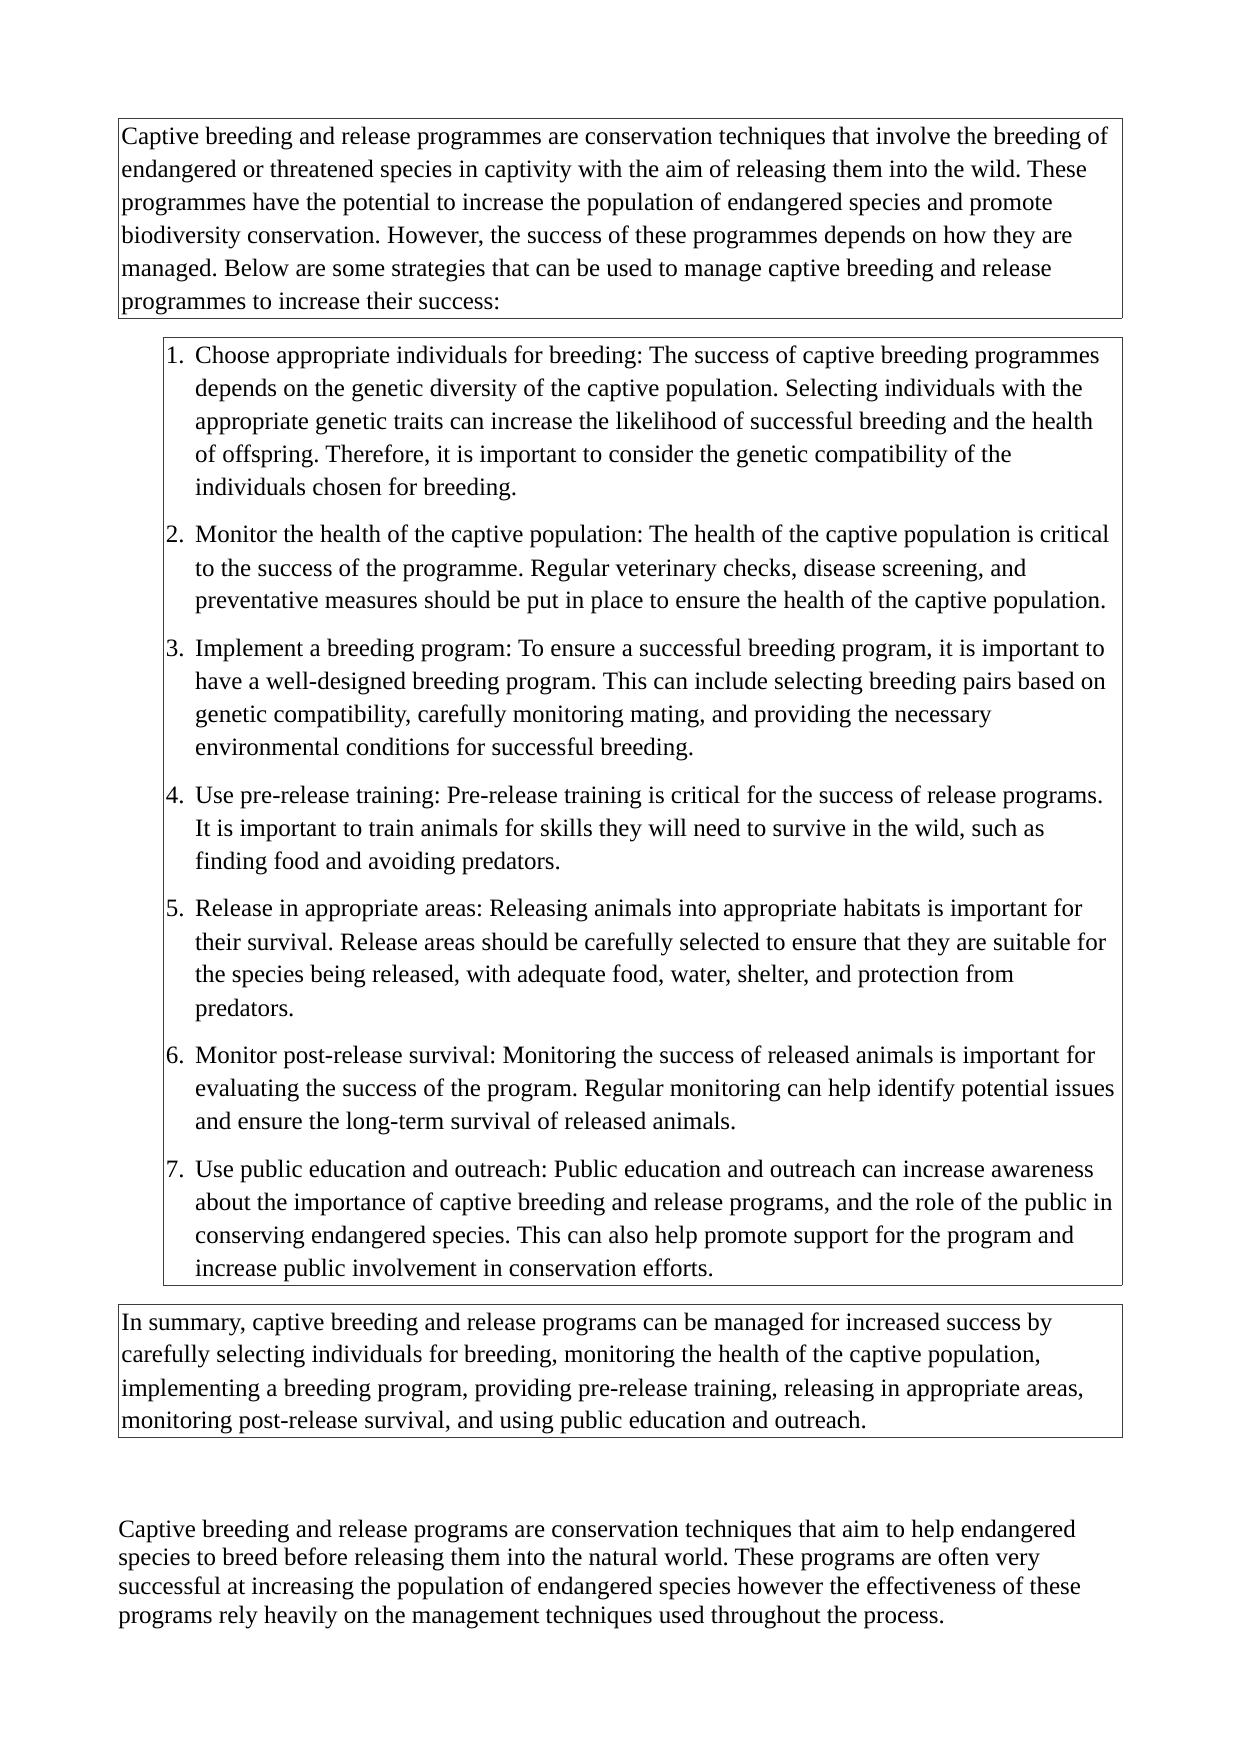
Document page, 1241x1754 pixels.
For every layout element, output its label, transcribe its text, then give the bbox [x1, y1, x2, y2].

text In summary, captive breeding and release programs can be managed for increased success by carefully selecting individuals for breeding, monitoring the health of the captive population, implementing a breeding program, providing pre-release training, releasing in appropriate areas, monitoring post-release survival, and using public education and outreach. [119, 1305, 1122, 1437]
list Use public education and outreach: Public education and outreach can increase awareness about the importance of captive breeding and release programs, and the role of the public in conserving endangered species. This can also help promote support for the program and increase public involvement in conservation efforts. [164, 1151, 1122, 1285]
list Choose appropriate individuals for breeding: The success of captive breeding programmes depends on the genetic diversity of the captive population. Selecting individuals with the appropriate genetic traits can increase the likelihood of successful breeding and the health of offspring. Therefore, it is important to consider the genetic compatibility of the individuals chosen for breeding. [164, 338, 1122, 501]
list Monitor post-release survival: Monitoring the success of released animals is important for evaluating the success of the program. Regular monitoring can help identify potential issues and ensure the long-term survival of released animals. [164, 1037, 1122, 1135]
text Captive breeding and release programmes are conservation techniques that involve the breeding of endangered or threatened species in captivity with the aim of releasing them into the wild. These programmes have the potential to increase the population of endangered species and promote biodiversity conservation. However, the success of these programmes depends on how they are managed. Below are some strategies that can be used to manage captive breeding and release programmes to increase their success: [119, 119, 1122, 318]
list Implement a breeding program: To ensure a successful breeding program, it is important to have a well-designed breeding program. This can include selecting breeding pairs based on genetic compatibility, carefully monitoring mating, and providing the necessary environmental conditions for successful breeding. [164, 630, 1122, 761]
list Use pre-release training: Pre-release training is critical for the success of release programs. It is important to train animals for skills they will need to survive in the wild, such as finding food and avoiding predators. [164, 777, 1122, 875]
text Captive breeding and release programs are conservation techniques that aim to help endangered species to breed before releasing them into the natural world. These programs are often very successful at increasing the population of endangered species however the effectiveness of these programs rely heavily on the management techniques used throughout the process. [118, 1514, 1122, 1629]
list Monitor the health of the captive population: The health of the captive population is critical to the success of the programme. Regular veterinary checks, disease screening, and preventative measures should be put in place to ensure the health of the captive population. [164, 517, 1122, 614]
list Release in appropriate areas: Releasing animals into appropriate habitats is important for their survival. Release areas should be carefully selected to ensure that they are suitable for the species being released, with adequate food, water, shelter, and protection from predators. [164, 891, 1122, 1021]
